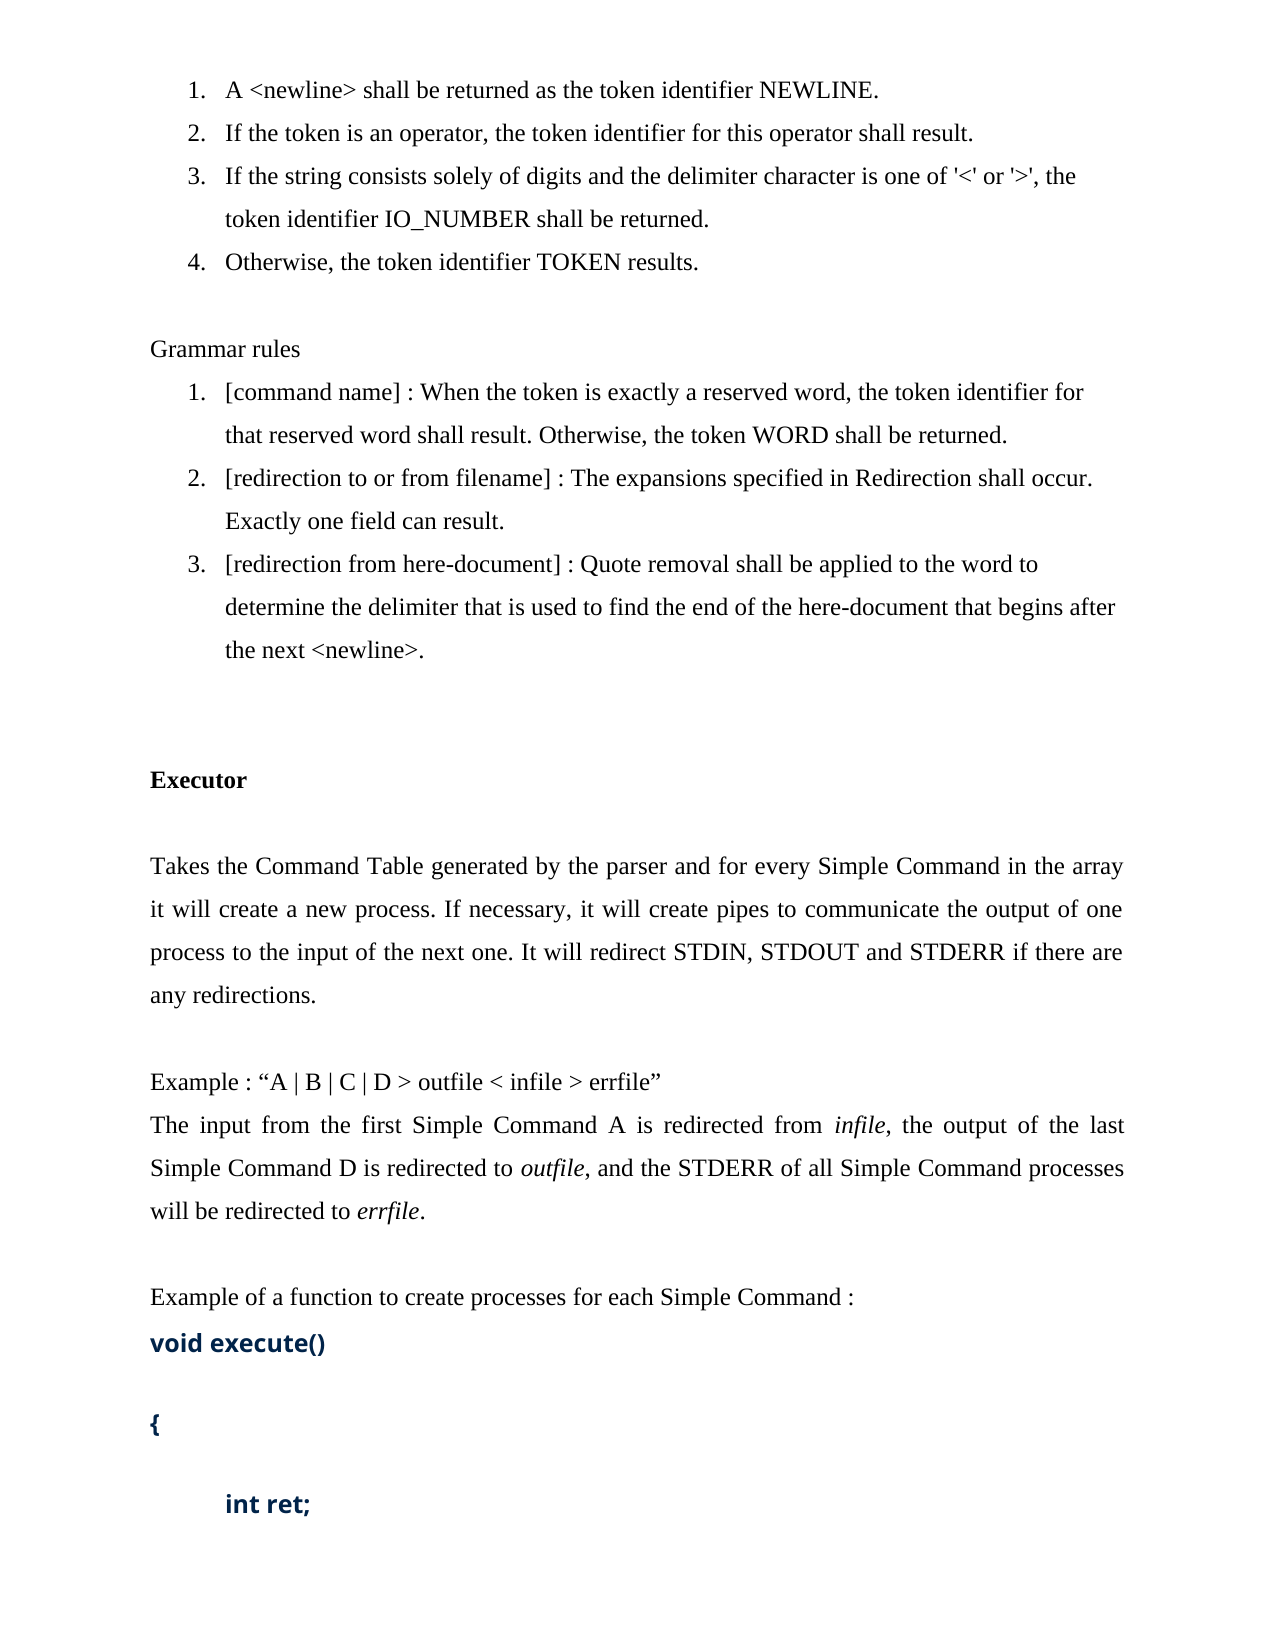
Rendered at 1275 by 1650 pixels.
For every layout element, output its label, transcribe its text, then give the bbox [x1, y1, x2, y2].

text The input from the first Simple Command A is redirected from infile, the output of the last Simple Command D is redirected to outfile, and the STDERR of all Simple Command processes will be redirected to errfile. [150, 1110, 1125, 1225]
list Otherwise, the token identifier TOKEN results. [187, 247, 1125, 276]
text Example : “A | B | C | D > outfile < infile > errfile” [150, 1067, 1125, 1096]
list If the token is an operator, the token identifier for this operator shall result. [187, 118, 1125, 147]
list [command name] : When the token is exactly a reserved word, the token identifier for that reserved word shall result. Otherwise, the token WORD shall be returned. [187, 377, 1125, 449]
text int ret; [150, 1487, 1125, 1521]
text Grammar rules [150, 334, 1125, 362]
text void execute() [150, 1326, 1125, 1360]
text Example of a function to create processes for each Simple Command : [150, 1282, 1125, 1311]
list If the string consists solely of digits and the delimiter character is one of '<' or '>', the token identifier IO_NUMBER shall be returned. [187, 161, 1125, 233]
list [redirection to or from filename] : The expansions specified in Redirection shall occur. Exactly one field can result. [187, 463, 1125, 535]
text Executor [150, 765, 1125, 794]
list A <newline> shall be returned as the token identifier NEWLINE. [187, 75, 1125, 104]
list [redirection from here-document] : Quote removal shall be applied to the word to determine the delimiter that is used to find the end of the here-document that begins after the next <newline>. [187, 549, 1125, 664]
text { [150, 1406, 1125, 1440]
text Takes the Command Table generated by the parser and for every Simple Command in the array it will create a new process. If necessary, it will create pipes to communicate the output of one process to the input of the next one. It will redirect STDIN, STDOUT and STDERR if there are any redirections. [150, 851, 1125, 1009]
